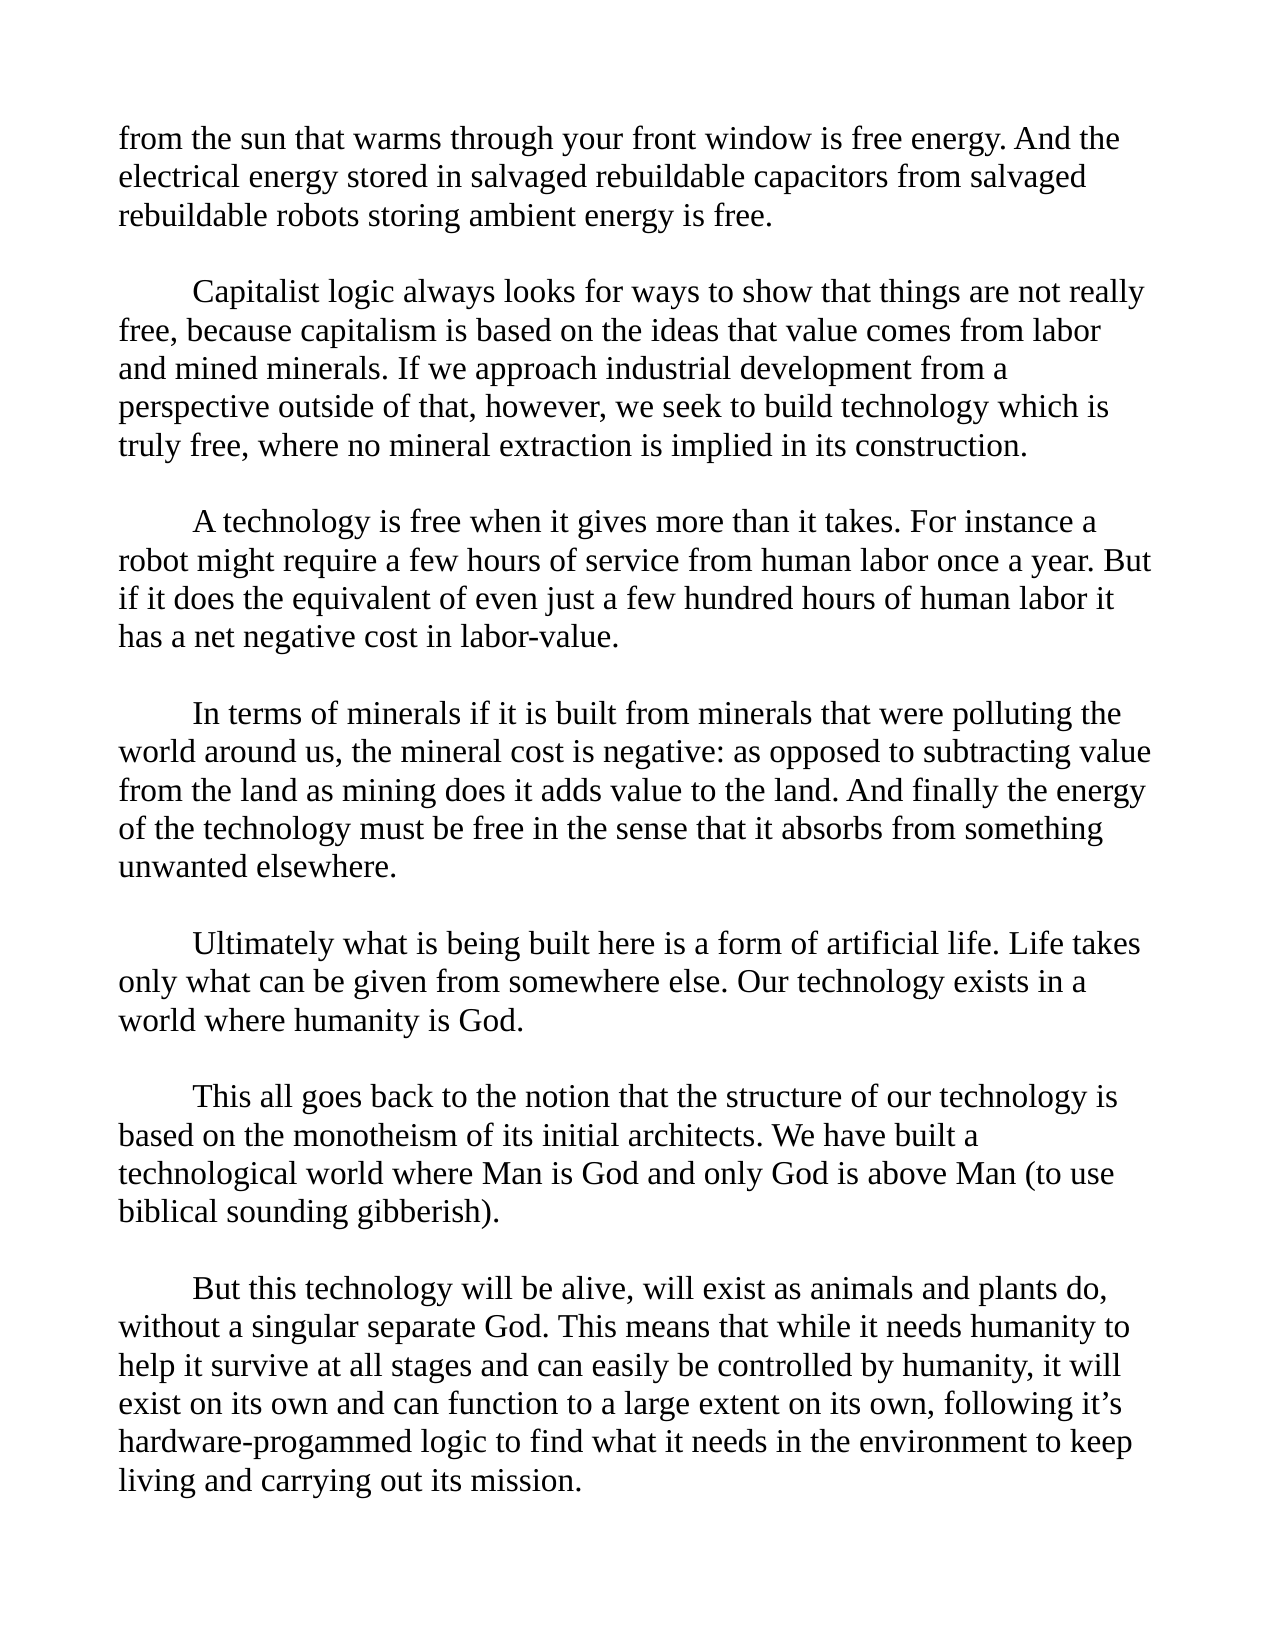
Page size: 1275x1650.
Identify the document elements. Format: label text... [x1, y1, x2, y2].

text This all goes back to the notion that the structure of our technology is based on the monotheism of its initial architects. We have built a technological world where Man is God and only God is above Man (to use biblical sounding gibberish). [118, 1076, 1157, 1230]
text But this technology will be alive, will exist as animals and plants do, without a singular separate God. This means that while it needs humanity to help it survive at all stages and can easily be controlled by humanity, it will exist on its own and can function to a large extent on its own, following it’s hardware-progammed logic to find what it needs in the environment to keep living and carrying out its mission. [118, 1268, 1157, 1498]
text Capitalist logic always looks for ways to show that things are not really free, because capitalism is based on the ideas that value comes from labor and mined minerals. If we approach industrial development from a perspective outside of that, however, we seek to build technology which is truly free, where no mineral extraction is implied in its construction. [118, 271, 1157, 463]
text In terms of minerals if it is built from minerals that were polluting the world around us, the mineral cost is negative: as opposed to subtracting value from the land as mining does it adds value to the land. And finally the energy of the technology must be free in the sense that it absorbs from something unwanted elsewhere. [118, 693, 1157, 885]
text from the sun that warms through your front window is free energy. And the electrical energy stored in salvaged rebuildable capacitors from salvaged rebuildable robots storing ambient energy is free. [118, 118, 1157, 233]
text Ultimately what is being built here is a form of artificial life. Life takes only what can be given from somewhere else. Our technology exists in a world where humanity is God. [118, 923, 1157, 1038]
text A technology is free when it gives more than it takes. For instance a robot might require a few hours of service from human labor once a year. But if it does the equivalent of even just a few hundred hours of human labor it has a net negative cost in labor-value. [118, 501, 1157, 655]
